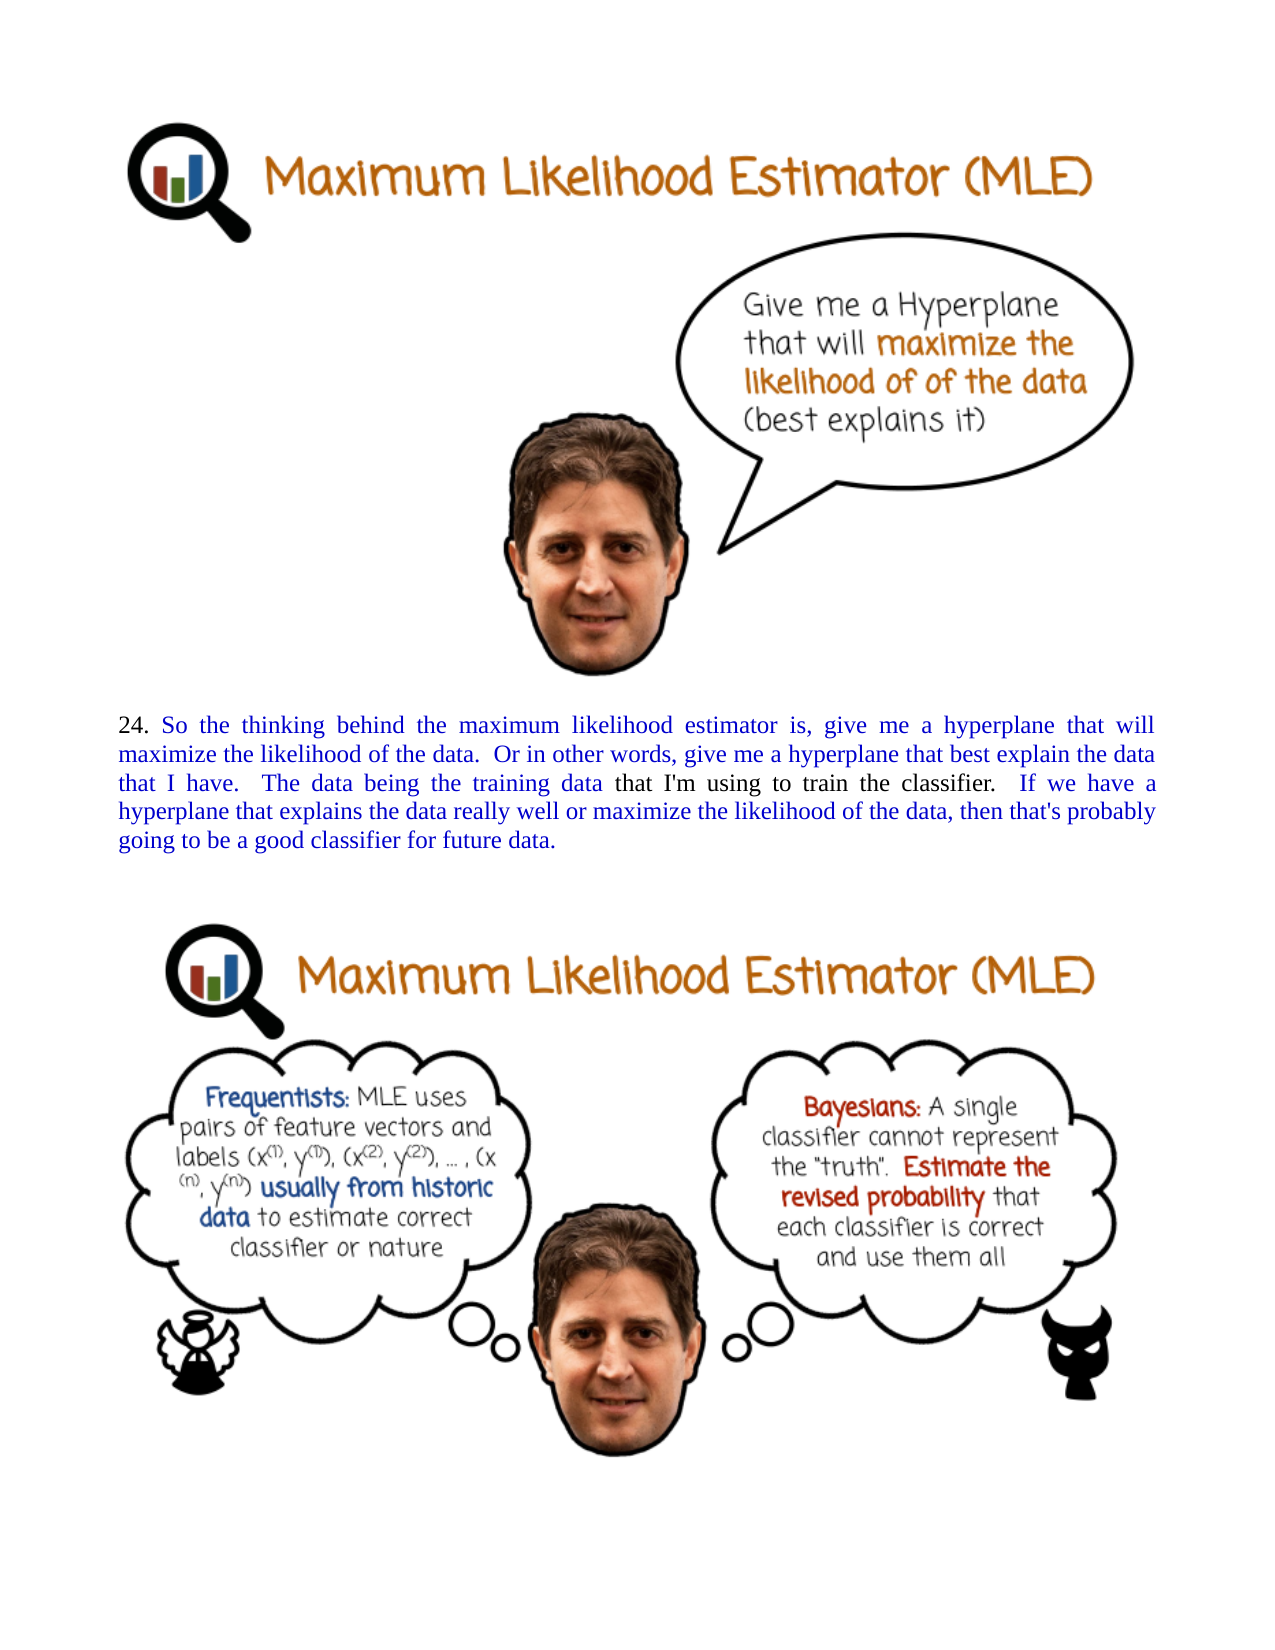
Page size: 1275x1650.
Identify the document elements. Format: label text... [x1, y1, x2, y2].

picture [118, 911, 1157, 1464]
picture [118, 118, 1157, 682]
text 24. So the thinking behind the maximum likelihood estimator is, give me a hyperplane that will maximize the likelihood of the data. Or in other words, give me a hyperplane that best explain the data that I have. The data being the training data that I'm using to train the classifier. If we have a hyperplane that explains the data really well or maximize the likelihood of the data, then that's probably going to be a good classifier for future data. [118, 710, 1157, 854]
